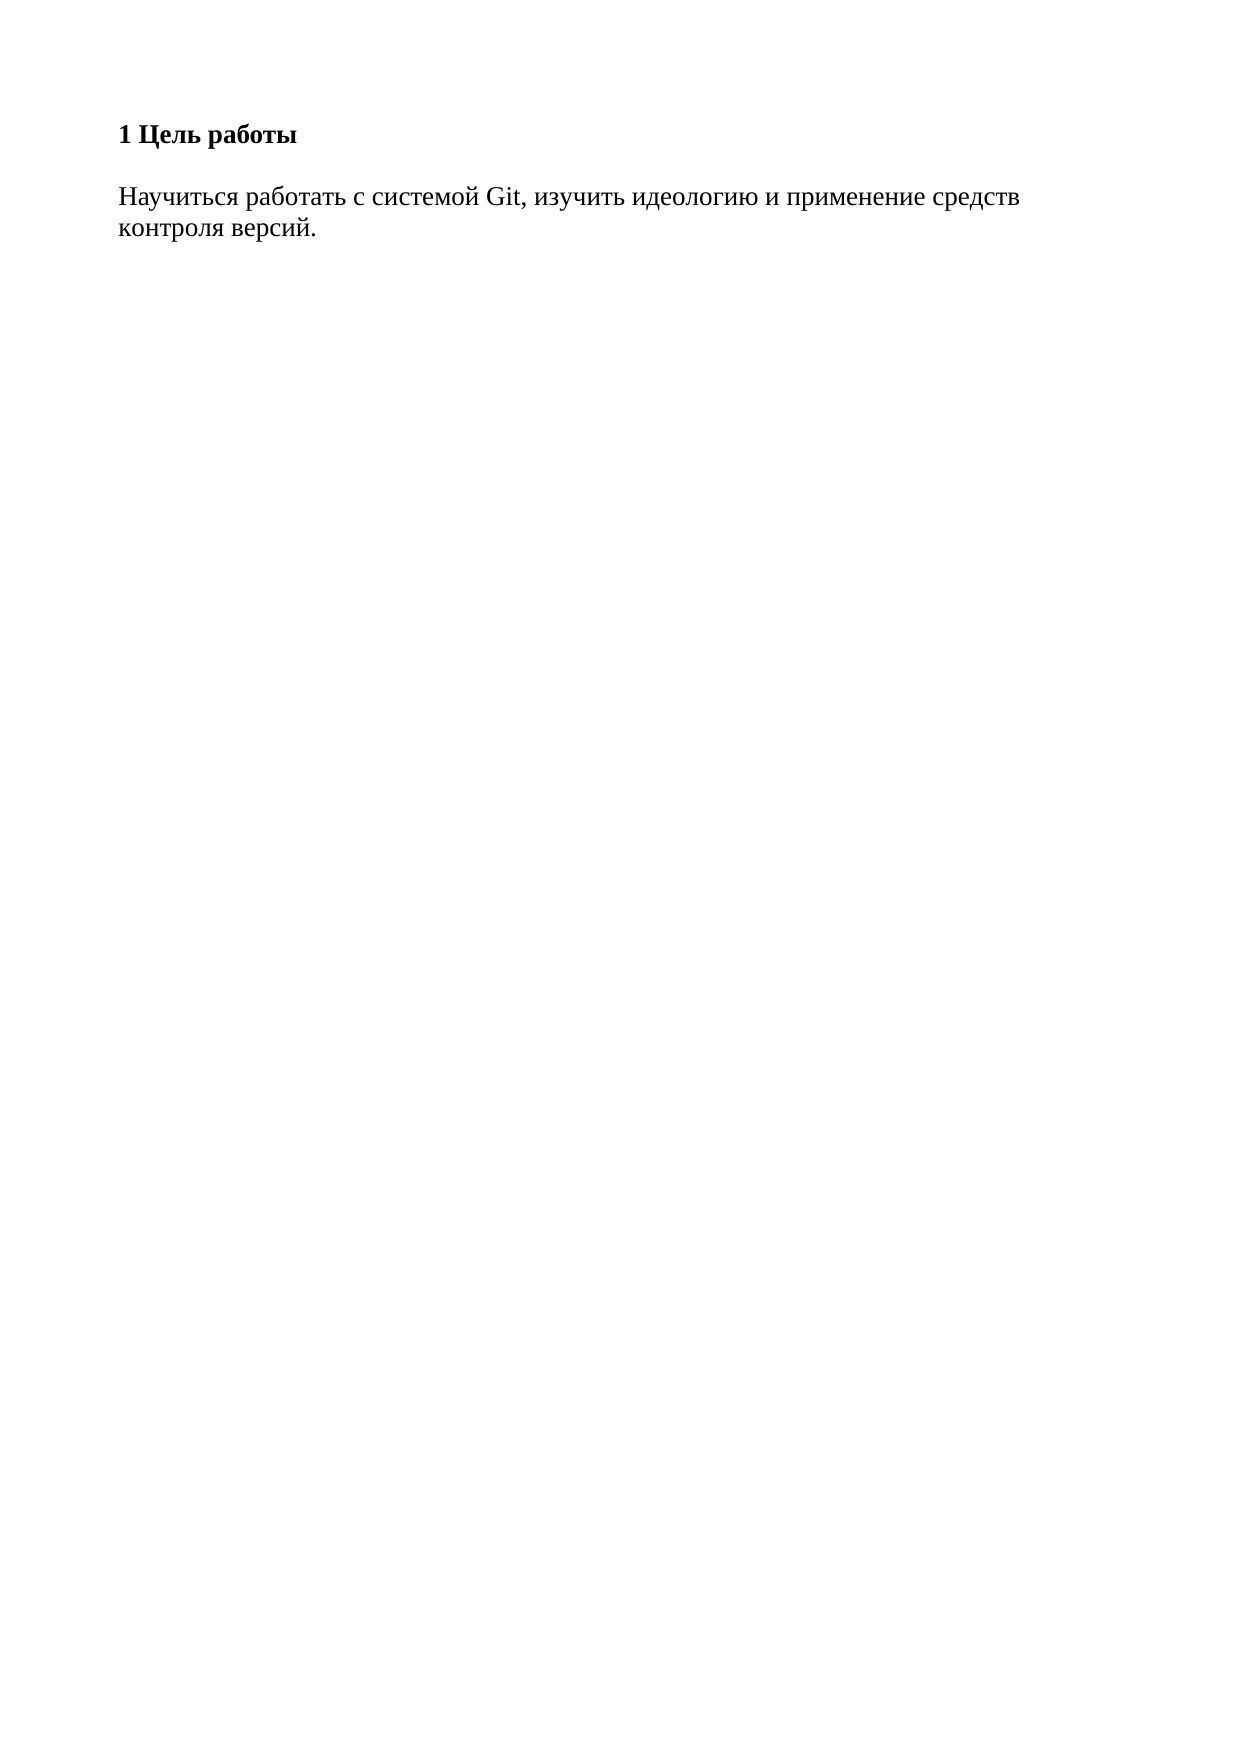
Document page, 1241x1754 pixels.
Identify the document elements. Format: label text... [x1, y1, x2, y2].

text 1 Цель работы [118, 118, 1122, 149]
text Научиться работать с системой Git, изучить идеологию и применение средств контроля версий. [118, 180, 1122, 243]
